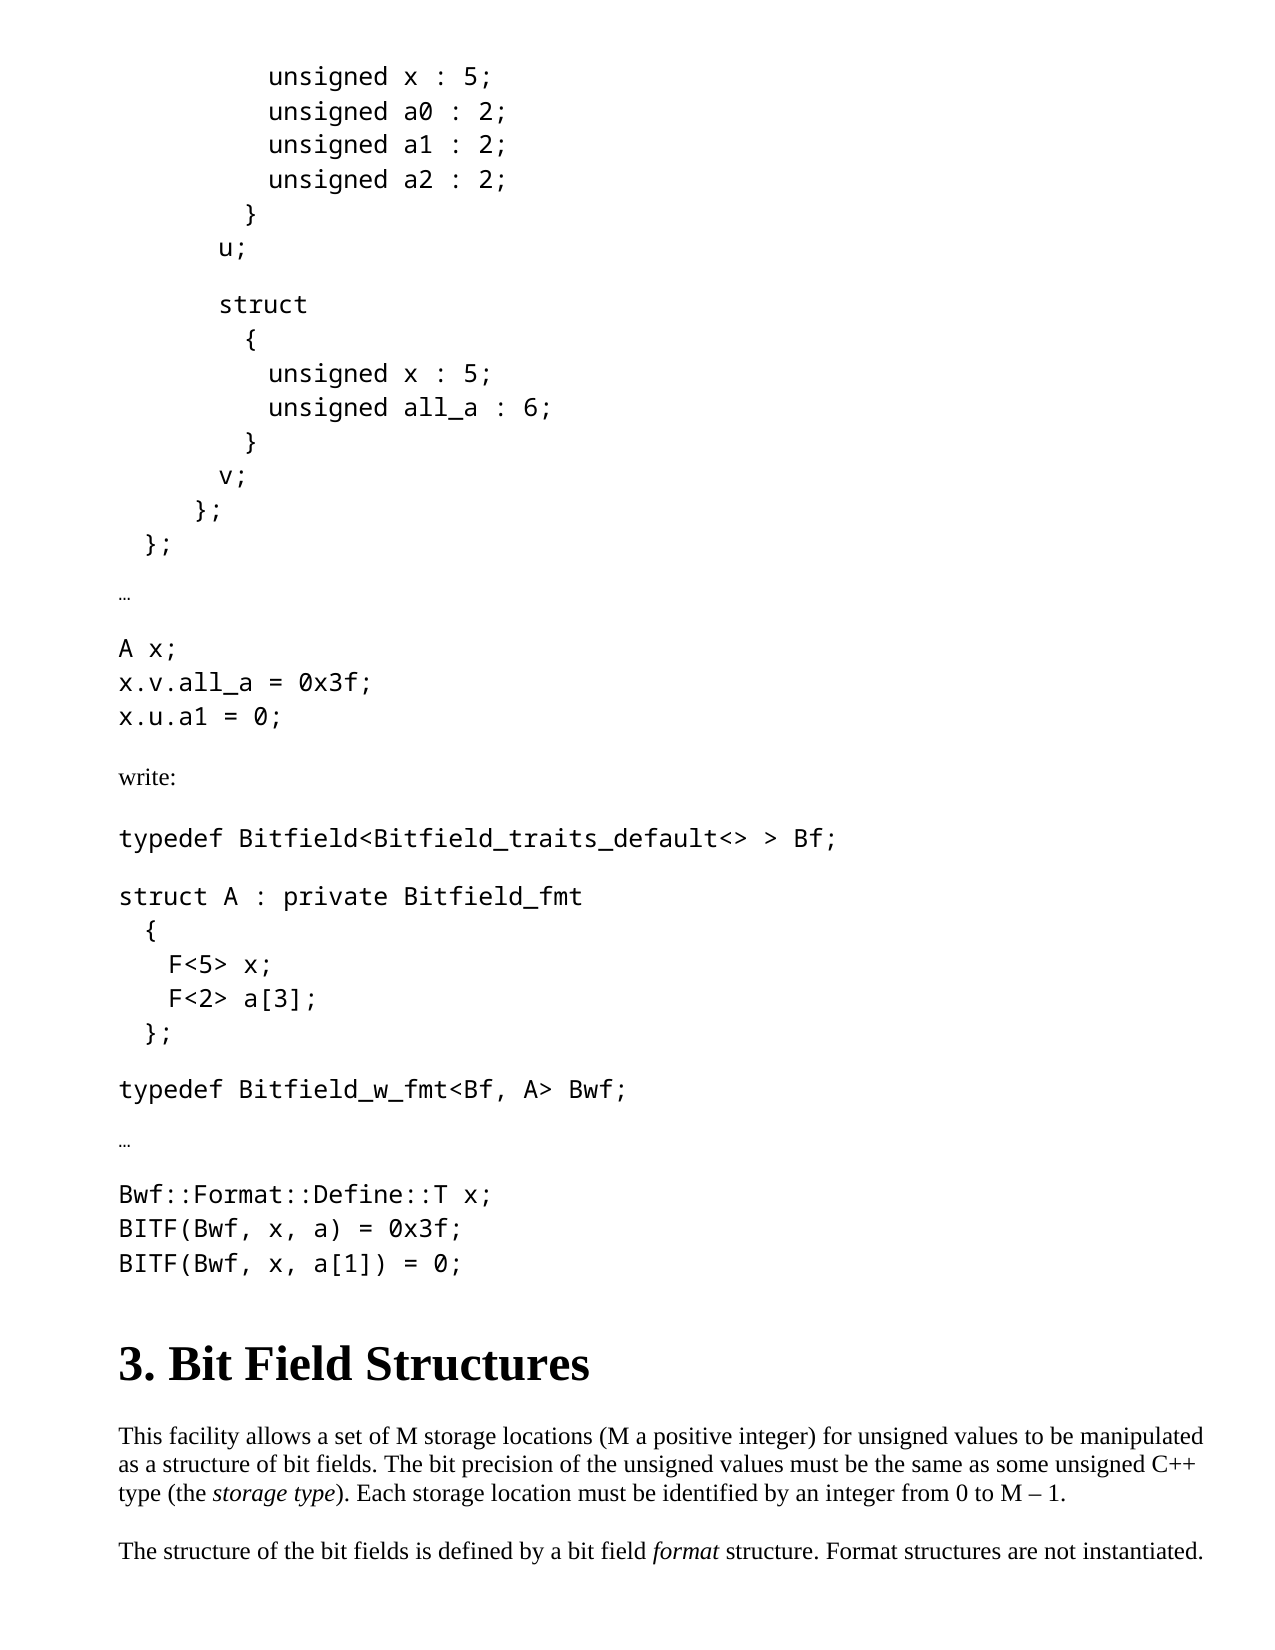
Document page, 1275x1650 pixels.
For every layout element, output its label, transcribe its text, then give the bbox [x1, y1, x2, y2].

text unsigned a2 : 2; [118, 161, 1216, 195]
text } [118, 195, 1216, 229]
text }; [118, 526, 1216, 559]
text Bwf::Format::Define::T x; [118, 1177, 1216, 1211]
text typedef Bitfield<Bitfield_traits_default<> > Bf; [118, 820, 1216, 854]
text unsigned a0 : 2; [118, 93, 1216, 127]
text }; [118, 1014, 1216, 1048]
text unsigned x : 5; [118, 59, 1216, 93]
text BITF(Bwf, x, a[1]) = 0; [118, 1245, 1216, 1279]
text F<2> a[3]; [118, 980, 1216, 1014]
text unsigned a1 : 2; [118, 127, 1216, 161]
text { [118, 912, 1216, 946]
text } [118, 423, 1216, 457]
text unsigned x : 5; [118, 355, 1216, 389]
text … [118, 1130, 1216, 1153]
text struct [118, 287, 1216, 321]
text F<5> x; [118, 946, 1216, 980]
text typedef Bitfield_w_fmt<Bf, A> Bwf; [118, 1072, 1216, 1106]
subtitle 3. Bit Field Structures [118, 1334, 1216, 1391]
text This facility allows a set of M storage locations (M a positive integer) for unsigned values to be manipulated as a structure of bit fields. The bit precision of the unsigned values must be the same as some unsigned C++ type (the storage type). Each storage location must be identified by an integer from 0 to M – 1. [118, 1421, 1216, 1507]
text … [118, 583, 1216, 607]
text x.u.a1 = 0; [118, 699, 1216, 733]
text write: [118, 762, 1216, 791]
text v; [118, 457, 1216, 491]
text }; [118, 491, 1216, 526]
text The structure of the bit fields is defined by a bit field format structure. Format structures are not instantiated. [118, 1536, 1216, 1565]
text u; [118, 229, 1216, 263]
text unsigned all_a : 6; [118, 389, 1216, 423]
text BITF(Bwf, x, a) = 0x3f; [118, 1211, 1216, 1245]
text A x; [118, 631, 1216, 664]
text x.v.all_a = 0x3f; [118, 664, 1216, 699]
text { [118, 321, 1216, 355]
text struct A : private Bitfield_fmt [118, 878, 1216, 912]
